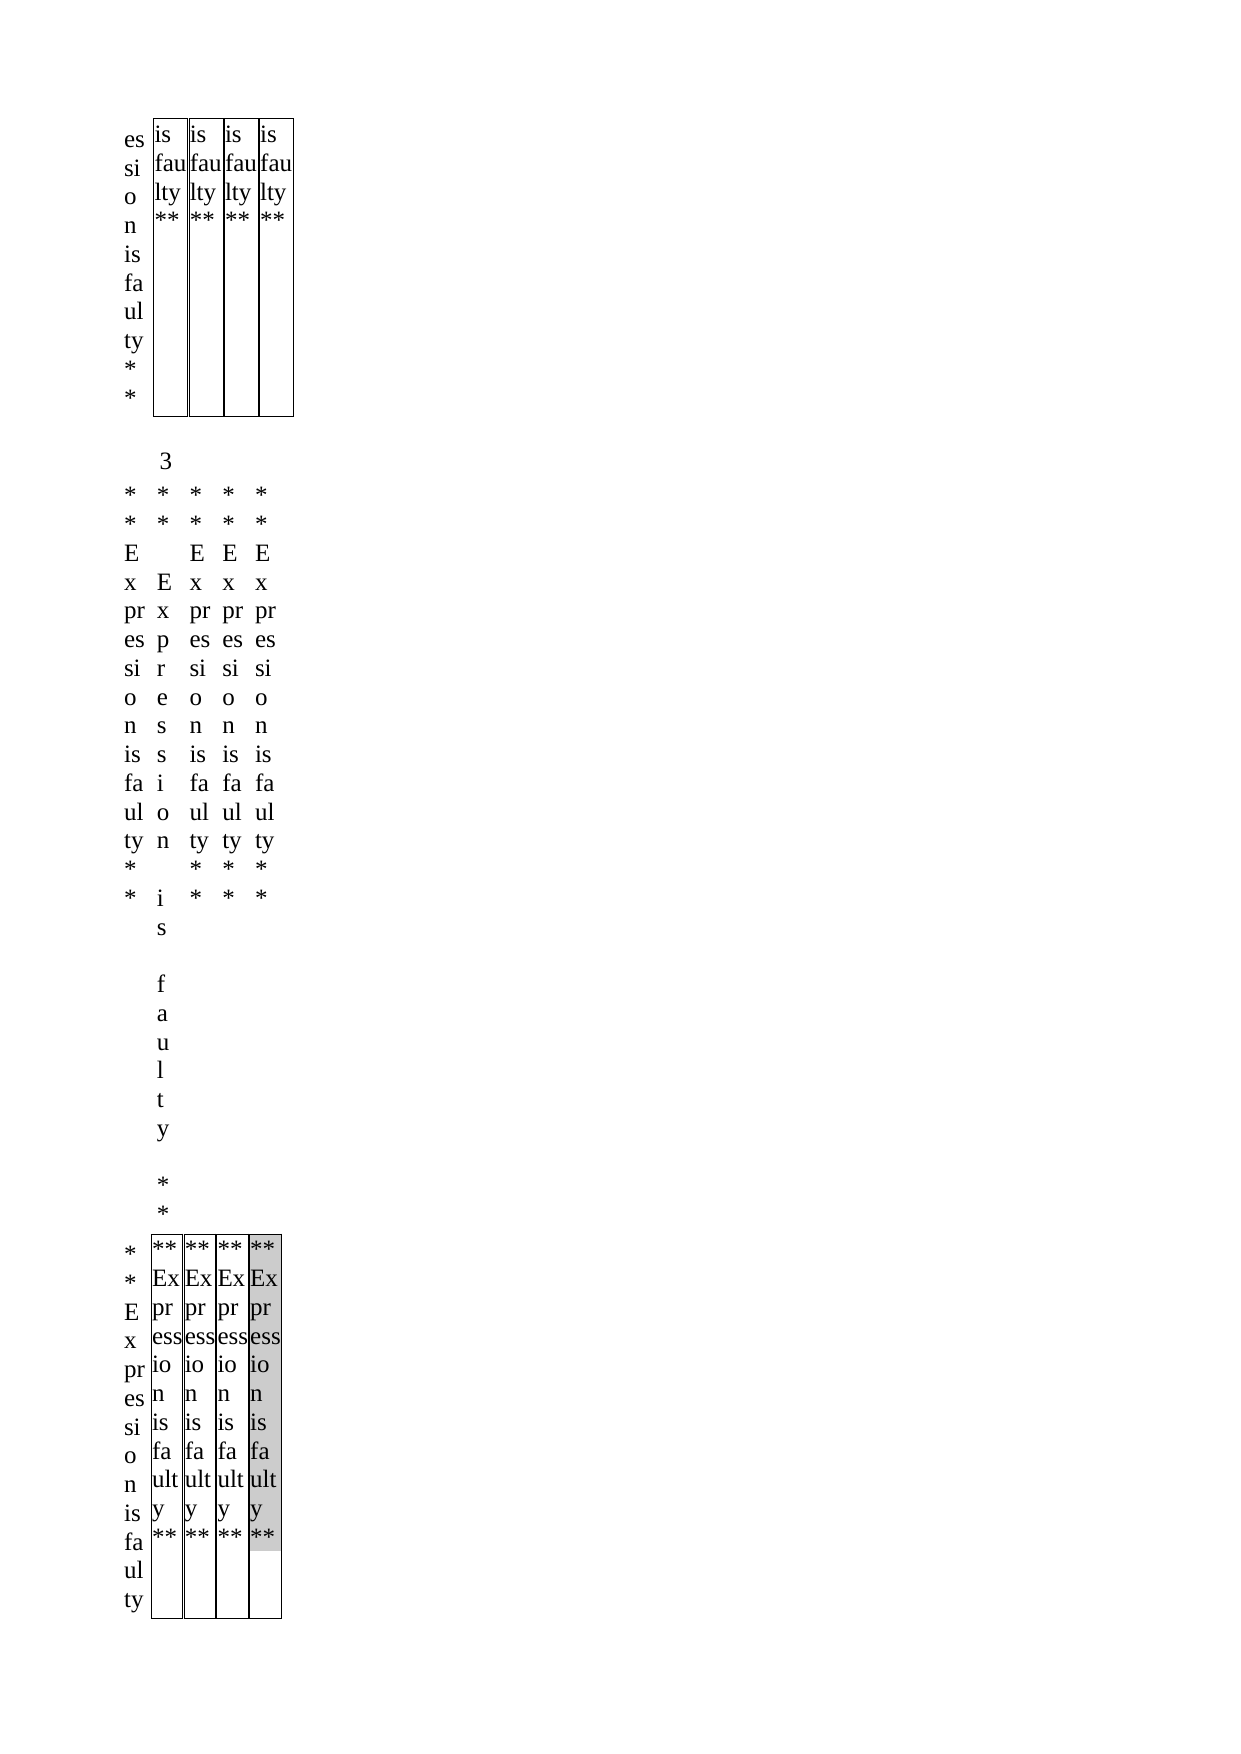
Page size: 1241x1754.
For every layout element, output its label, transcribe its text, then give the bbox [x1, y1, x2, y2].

table_cell 1,80E+308 [260, 119, 293, 416]
table_header 1,80E+308 [151, 475, 183, 1233]
table_header 1,80E+308 [118, 475, 151, 1233]
table_cell 1,80E+308 [118, 1234, 151, 1619]
table_cell 1,80E+308 [185, 1235, 215, 1618]
table_cell 1,80E+308 [152, 1235, 182, 1618]
table_cell 1,80E+308 [154, 119, 187, 416]
table_header 1,80E+308 [184, 475, 216, 1233]
text 3 [159, 446, 1122, 474]
table_header 1,80E+308 [216, 475, 249, 1233]
table_cell 1,80E+308 [190, 119, 223, 416]
table_cell 1,80E+308 [225, 119, 258, 416]
table_cell 1,80E+308 [250, 1551, 281, 1618]
table_cell 1,80E+308 [118, 118, 153, 417]
table_header 1,80E+308 [249, 475, 282, 1233]
table_cell 1,80E+308 [217, 1235, 248, 1618]
